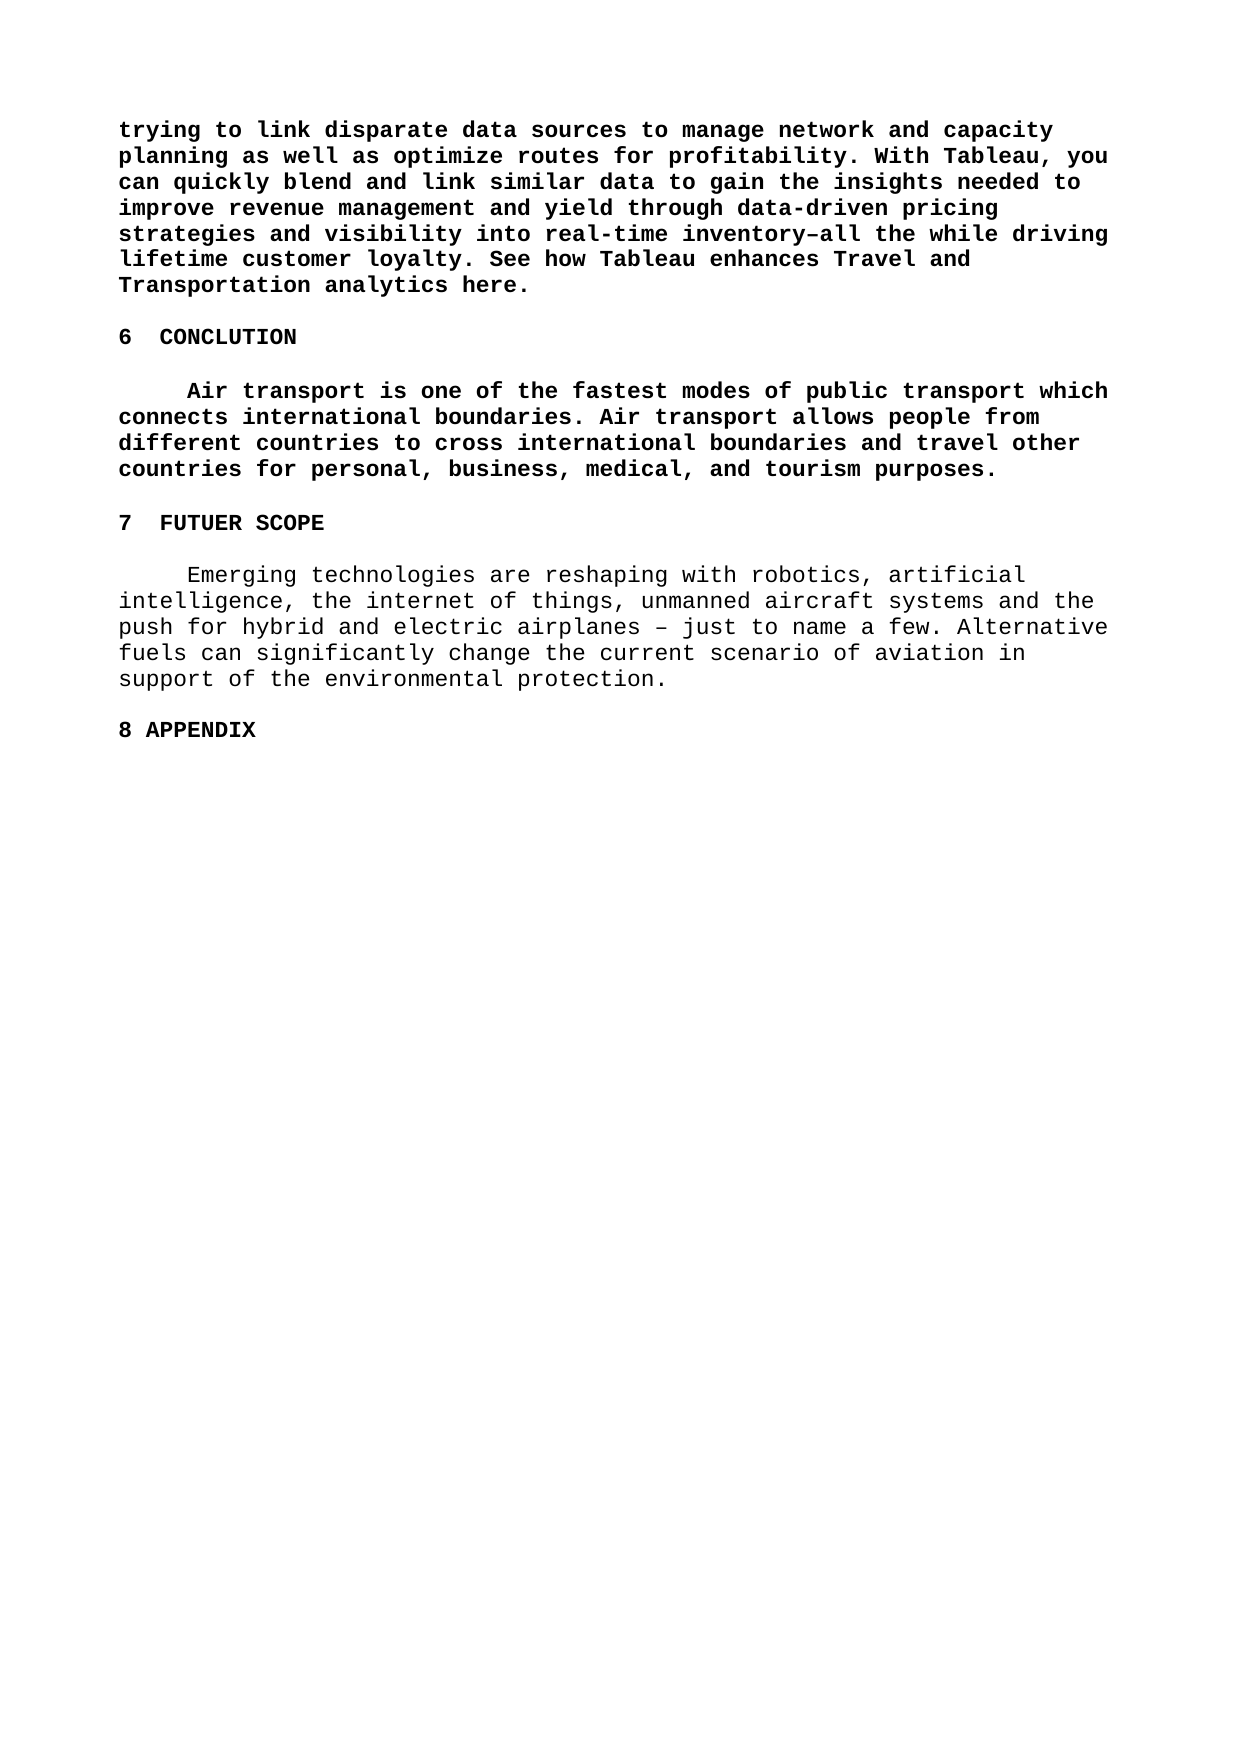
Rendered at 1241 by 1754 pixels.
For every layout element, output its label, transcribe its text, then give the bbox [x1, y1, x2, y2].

text Emerging technologies are reshaping with robotics, artificial intelligence, the internet of things, unmanned aircraft systems and the push for hybrid and electric airplanes – just to name a few. Alternative fuels can significantly change the current scenario of aviation in support of the environmental protection. [118, 563, 1122, 693]
text trying to link disparate data sources to manage network and capacity planning as well as optimize routes for profitability. With Tableau, you can quickly blend and link similar data to gain the insights needed to improve revenue management and yield through data-driven pricing strategies and visibility into real-time inventory–all the while driving lifetime customer loyalty. See how Tableau enhances Travel and Transportation analytics here. [118, 118, 1122, 300]
text 8 APPENDIX [118, 719, 1122, 745]
text Air transport is one of the fastest modes of public transport which connects international boundaries. Air transport allows people from different countries to cross international boundaries and travel other countries for personal, business, medical, and tourism purposes. [118, 379, 1122, 483]
text 7 FUTUER SCOPE [118, 511, 1122, 537]
text 6 CONCLUTION [118, 326, 1122, 352]
